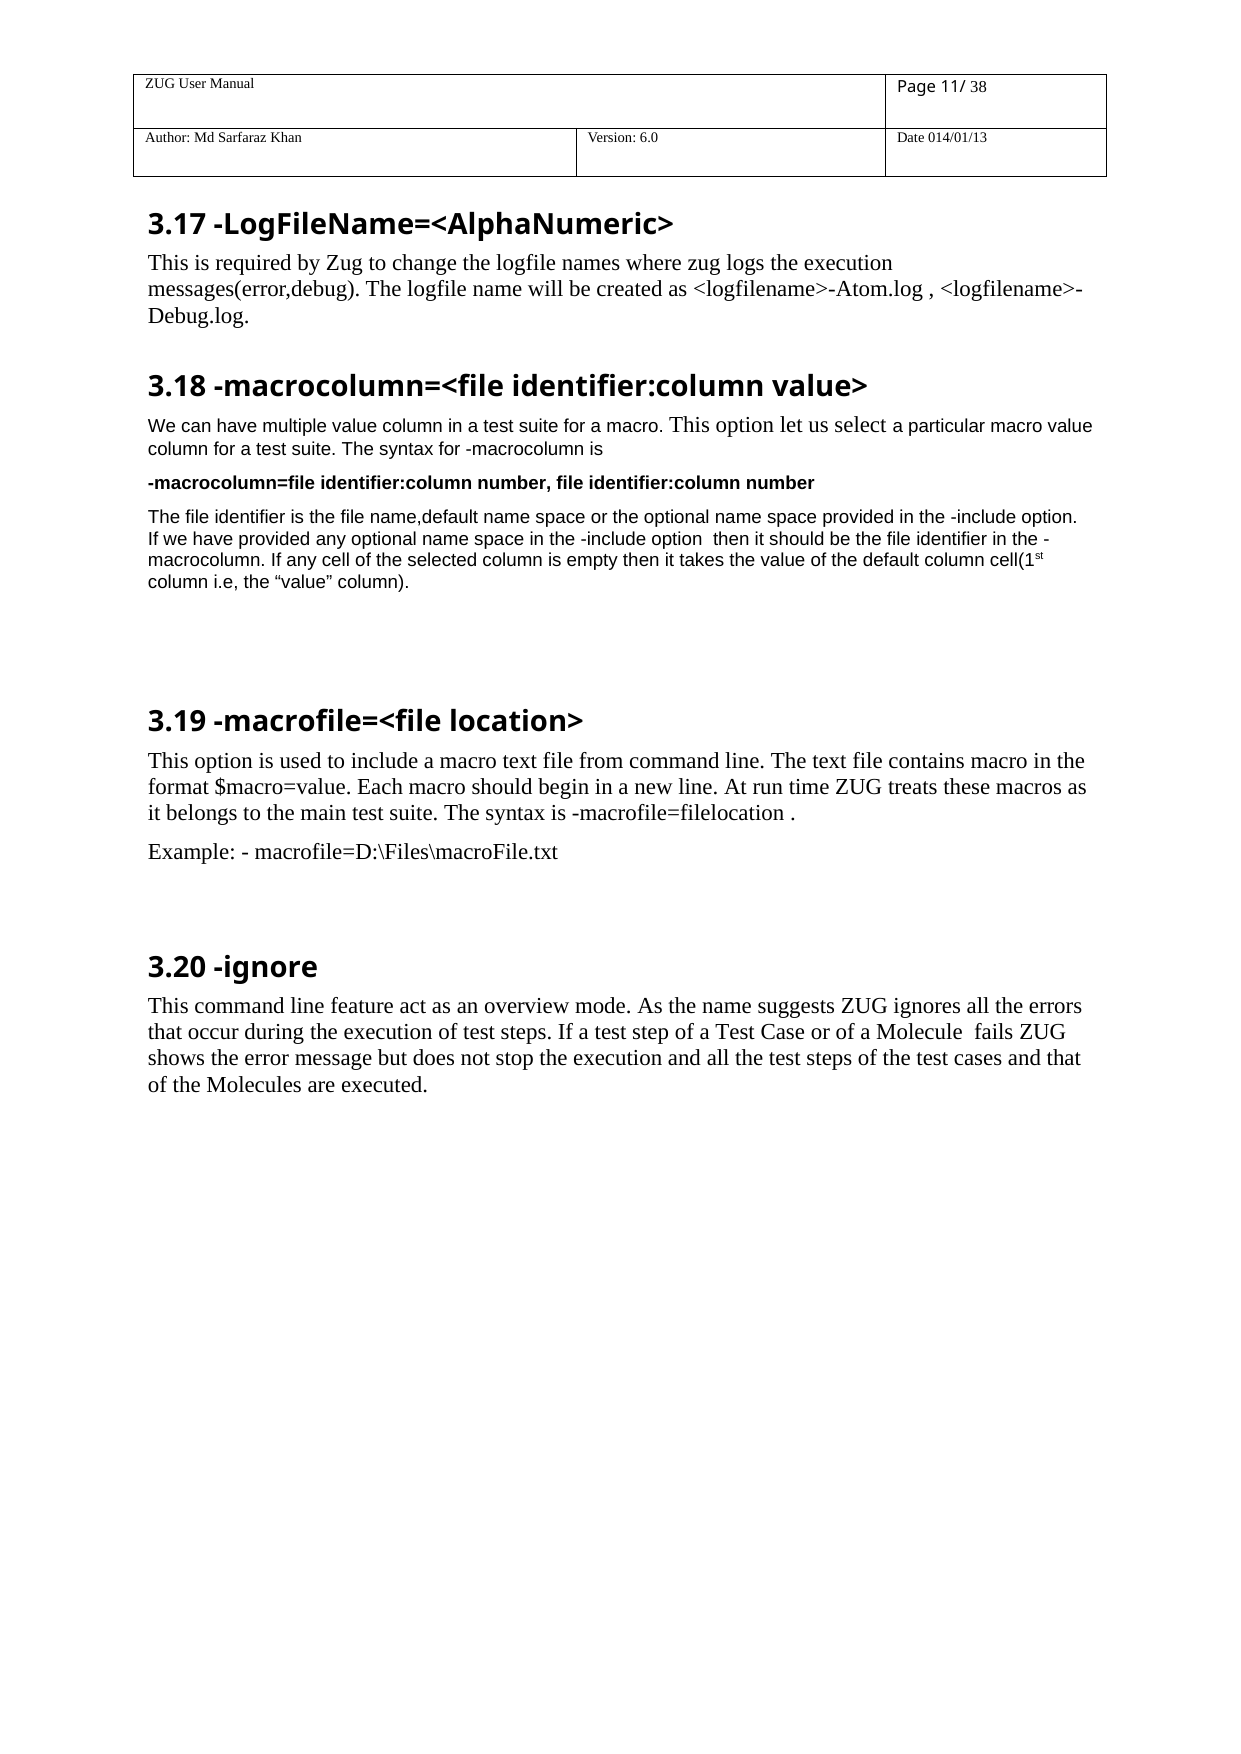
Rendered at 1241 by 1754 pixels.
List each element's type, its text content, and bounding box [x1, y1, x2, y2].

subtitle 3.18 -macrocolumn=<file identifier:column value> [148, 366, 1092, 405]
text -macrocolumn=file identifier:column number, file identifier:column number [148, 472, 1092, 493]
subtitle 3.19 -macrofile=<file location> [148, 701, 1092, 740]
text The file identifier is the file name,default name space or the optional name space provided in the -include option. If we have provided any optional name space in the -include option then it should be the file identifier in the -macrocolumn. If any cell of the selected column is empty then it takes the value of the default column cell(1st column i.e, the “value” column). [148, 506, 1092, 592]
text We can have multiple value column in a test suite for a macro. This option let us select a particular macro value column for a test suite. The syntax for -macrocolumn is [148, 412, 1092, 459]
subtitle 3.20 -ignore [148, 946, 1092, 986]
text Example: - macrofile=D:\Files\macroFile.txt [148, 838, 1092, 864]
text This option is used to include a macro text file from command line. The text file contains macro in the format $macro=value. Each macro should begin in a new line. At run time ZUG treats these macros as it belongs to the main test suite. The syntax is -macrofile=filelocation . [148, 747, 1092, 826]
text This command line feature act as an overview mode. As the name suggests ZUG ignores all the errors that occur during the execution of test steps. If a test step of a Test Case or of a Molecule fails ZUG shows the error message but does not stop the execution and all the test steps of the test cases and that of the Molecules are executed. [148, 992, 1092, 1097]
text This is required by Zug to change the logfile names where zug logs the execution messages(error,debug). The logfile name will be created as <logfilename>-Atom.log , <logfilename>-Debug.log. [148, 249, 1092, 328]
subtitle 3.17 -LogFileName=<AlphaNumeric> [148, 203, 1092, 243]
